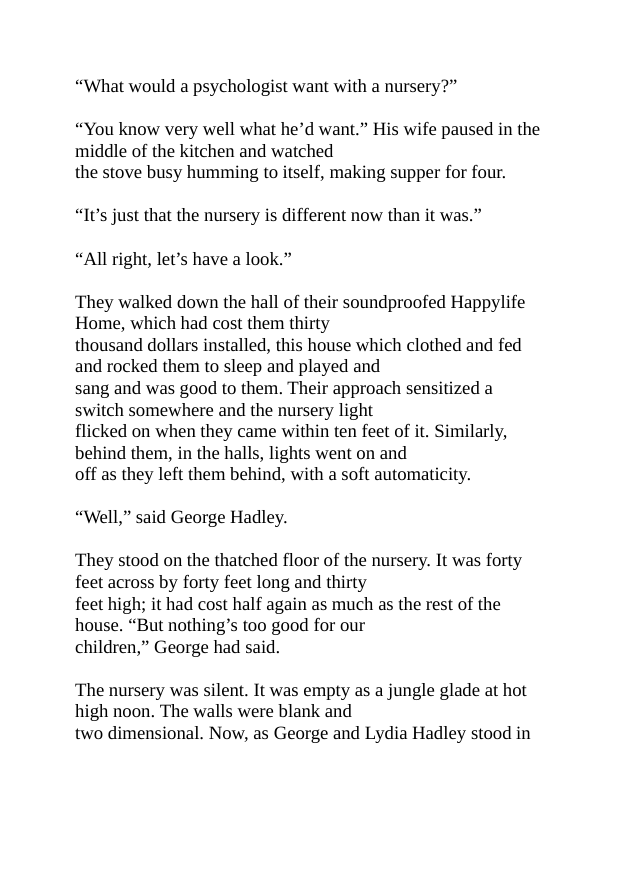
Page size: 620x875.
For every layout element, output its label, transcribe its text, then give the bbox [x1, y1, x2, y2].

text “What would a psychologist want with a nursery?” “You know very well what he’d want.” His wife paused in the middle of the kitchen and watched the stove busy humming to itself, making supper for four. “It’s just that the nursery is different now than it was.” “All right, let’s have a look.” They walked down the hall of their soundproofed Happylife Home, which had cost them thirty thousand dollars installed, this house which clothed and fed and rocked them to sleep and played and sang and was good to them. Their approach sensitized a switch somewhere and the nursery light flicked on when they came within ten feet of it. Similarly, behind them, in the halls, lights went on and off as they left them behind, with a soft automaticity. “Well,” said George Hadley. They stood on the thatched floor of the nursery. It was forty feet across by forty feet long and thirty feet high; it had cost half again as much as the rest of the house. “But nothing’s too good for our children,” George had said. The nursery was silent. It was empty as a jungle glade at hot high noon. The walls were blank and two dimensional. Now, as George and Lydia Hadley stood in [75, 75, 544, 743]
